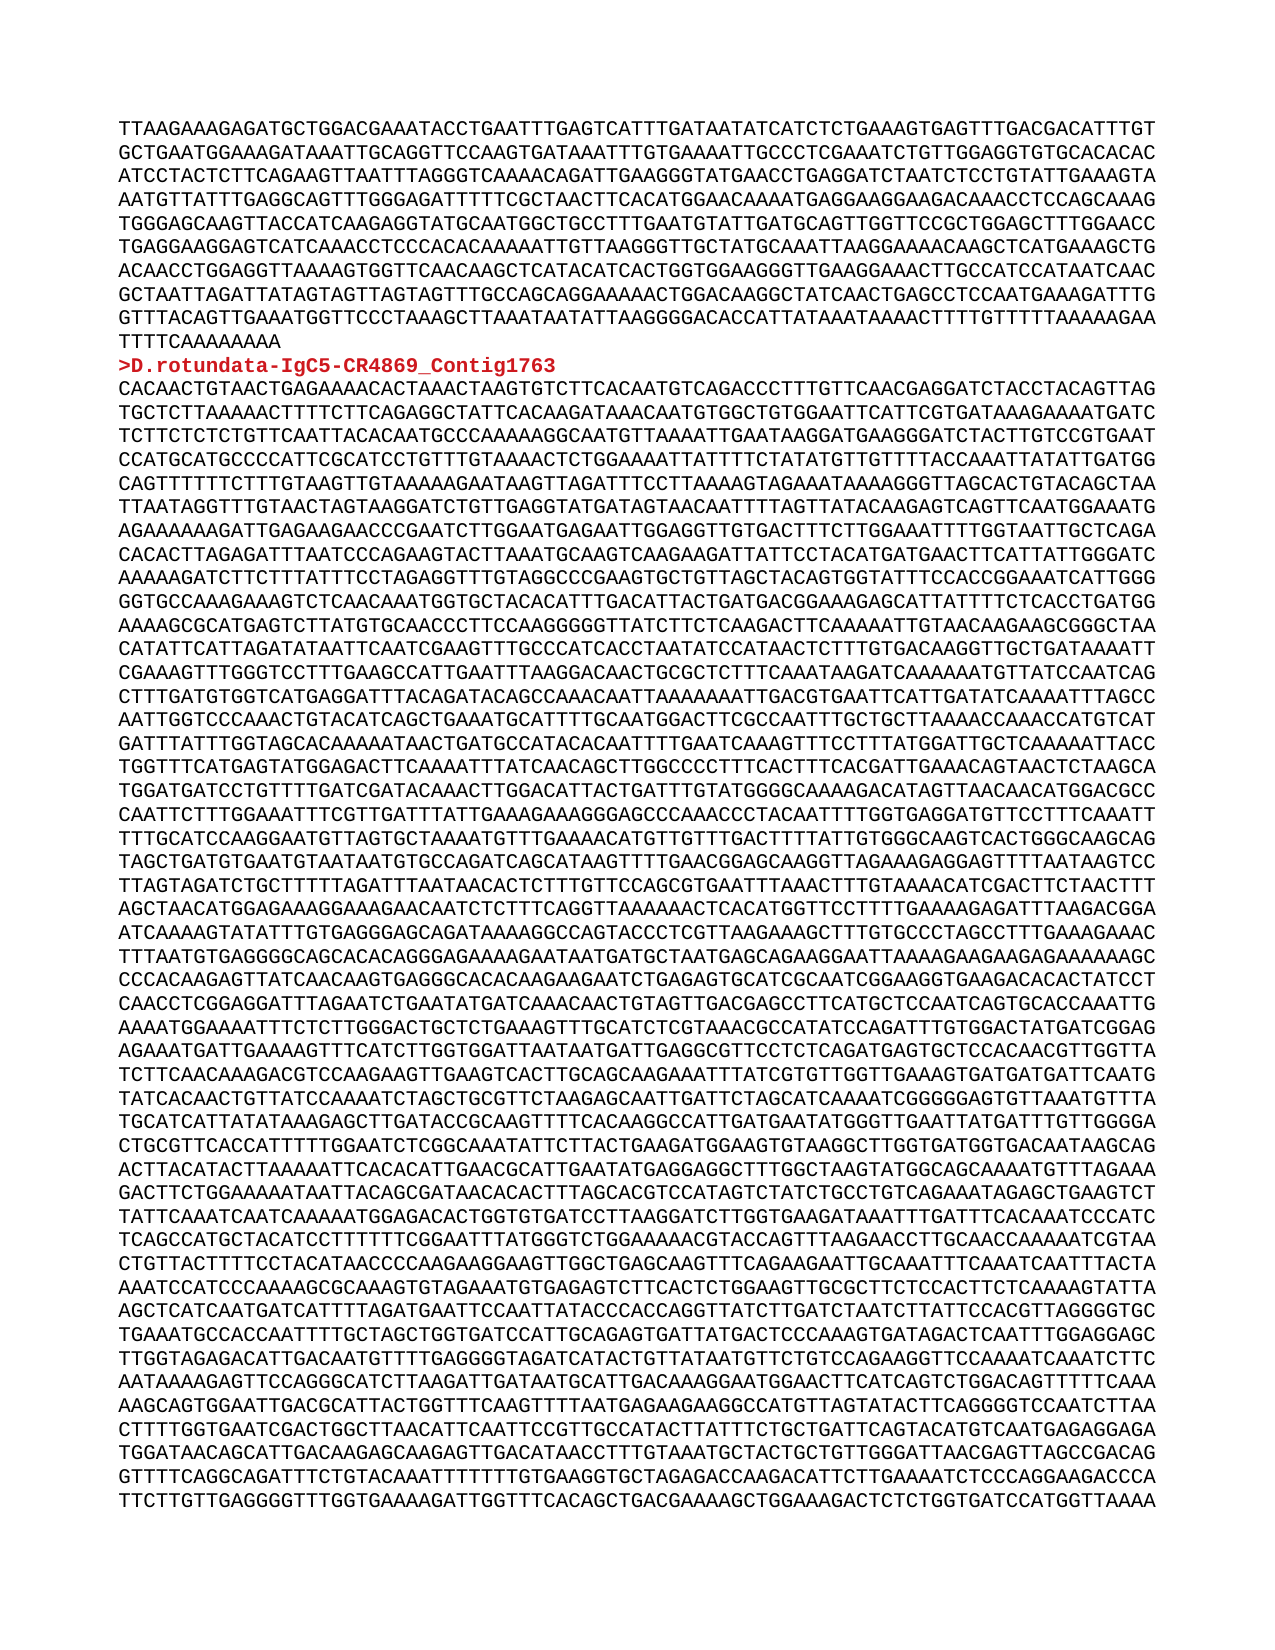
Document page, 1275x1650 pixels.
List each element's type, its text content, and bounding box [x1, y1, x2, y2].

text CACAACTGTAACTGAGAAAACACTAAACTAAGTGTCTTCACAATGTCAGACCCTTTGTTCAACGAGGATCTACCTACAGTTAGTGCTCTTAAAAACTTTTCTTCAGAGGCTATTCACAAGATAAACAATGTGGCTGTGGAATTCATTCGTGATAAAGAAAATGATCTCTTCTCTCTGTTCAATTACACAATGCCCAAAAAGGCAATGTTAAAATTGAATAAGGATGAAGGGATCTACTTGTCCGTGAATCCATGCATGCCCCATTCGCATCCTGTTTGTAAAACTCTGGAAAATTATTTTCTATATGTTGTTTTACCAAATTATATTGATGGCAGTTTTTTCTTTGTAAGTTGTAAAAAGAATAAGTTAGATTTCCTTAAAAGTAGAAATAAAAGGGTTAGCACTGTACAGCTAATTAATAGGTTTGTAACTAGTAAGGATCTGTTGAGGTATGATAGTAACAATTTTAGTTATACAAGAGTCAGTTCAATGGAAATGAGAAAAAAGATTGAGAAGAACCCGAATCTTGGAATGAGAATTGGAGGTTGTGACTTTCTTGGAAATTTTGGTAATTGCTCAGACACACTTAGAGATTTAATCCCAGAAGTACTTAAATGCAAGTCAAGAAGATTATTCCTACATGATGAACTTCATTATTGGGATCAAAAAGATCTTCTTTATTTCCTAGAGGTTTGTAGGCCCGAAGTGCTGTTAGCTACAGTGGTATTTCCACCGGAAATCATTGGGGGTGCCAAAGAAAGTCTCAACAAATGGTGCTACACATTTGACATTACTGATGACGGAAAGAGCATTATTTTCTCACCTGATGGAAAAGCGCATGAGTCTTATGTGCAACCCTTCCAAGGGGGTTATCTTCTCAAGACTTCAAAAATTGTAACAAGAAGCGGGCTAACATATTCATTAGATATAATTCAATCGAAGTTTGCCCATCACCTAATATCCATAACTCTTTGTGACAAGGTTGCTGATAAAATTCGAAAGTTTGGGTCCTTTGAAGCCATTGAATTTAAGGACAACTGCGCTCTTTCAAATAAGATCAAAAAATGTTATCCAATCAGCTTTGATGTGGTCATGAGGATTTACAGATACAGCCAAACAATTAAAAAAATTGACGTGAATTCATTGATATCAAAATTTAGCCAATTGGTCCCAAACTGTACATCAGCTGAAATGCATTTTGCAATGGACTTCGCCAATTTGCTGCTTAAAACCAAACCATGTCATGATTTATTTGGTAGCACAAAAATAACTGATGCCATACACAATTTTGAATCAAAGTTTCCTTTATGGATTGCTCAAAAATTACCTGGTTTCATGAGTATGGAGACTTCAAAATTTATCAACAGCTTGGCCCCTTTCACTTTCACGATTGAAACAGTAACTCTAAGCATGGATGATCCTGTTTTGATCGATACAAACTTGGACATTACTGATTTGTATGGGGCAAAAGACATAGTTAACAACATGGACGCCCAATTCTTTGGAAATTTCGTTGATTTATTGAAAGAAAGGGAGCCCAAACCCTACAATTTTGGTGAGGATGTTCCTTTCAAATTTTTGCATCCAAGGAATGTTAGTGCTAAAATGTTTGAAAACATGTTGTTTGACTTTTATTGTGGGCAAGTCACTGGGCAAGCAGTAGCTGATGTGAATGTAATAATGTGCCAGATCAGCATAAGTTTTGAACGGAGCAAGGTTAGAAAGAGGAGTTTTAATAAGTCCTTAGTAGATCTGCTTTTTAGATTTAATAACACTCTTTGTTCCAGCGTGAATTTAAACTTTGTAAAACATCGACTTCTAACTTTAGCTAACATGGAGAAAGGAAAGAACAATCTCTTTCAGGTTAAAAAACTCACATGGTTCCTTTTGAAAAGAGATTTAAGACGGAATCAAAAGTATATTTGTGAGGGAGCAGATAAAAGGCCAGTACCCTCGTTAAGAAAGCTTTGTGCCCTAGCCTTTGAAAGAAACTTTAATGTGAGGGGCAGCACACAGGGAGAAAAGAATAATGATGCTAATGAGCAGAAGGAATTAAAAGAAGAAGAGAAAAAAGCCCCACAAGAGTTATCAACAAGTGAGGGCACACAAGAAGAATCTGAGAGTGCATCGCAATCGGAAGGTGAAGACACACTATCCTCAACCTCGGAGGATTTAGAATCTGAATATGATCAAACAACTGTAGTTGACGAGCCTTCATGCTCCAATCAGTGCACCAAATTGAAAATGGAAAATTTCTCTTGGGACTGCTCTGAAAGTTTGCATCTCGTAAACGCCATATCCAGATTTGTGGACTATGATCGGAGAGAAATGATTGAAAAGTTTCATCTTGGTGGATTAATAATGATTGAGGCGTTCCTCTCAGATGAGTGCTCCACAACGTTGGTTATCTTCAACAAAGACGTCCAAGAAGTTGAAGTCACTTGCAGCAAGAAATTTATCGTGTTGGTTGAAAGTGATGATGATTCAATGTATCACAACTGTTATCCAAAATCTAGCTGCGTTCTAAGAGCAATTGATTCTAGCATCAAAATCGGGGGAGTGTTAAATGTTTATGCATCATTATATAAAGAGCTTGATACCGCAAGTTTTCACAAGGCCATTGATGAATATGGGTTGAATTATGATTTGTTGGGGACTGCGTTCACCATTTTTGGAATCTCGGCAAATATTCTTACTGAAGATGGAAGTGTAAGGCTTGGTGATGGTGACAATAAGCAGACTTACATACTTAAAAATTCACACATTGAACGCATTGAATATGAGGAGGCTTTGGCTAAGTATGGCAGCAAAATGTTTAGAAAGACTTCTGGAAAAATAATTACAGCGATAACACACTTTAGCACGTCCATAGTCTATCTGCCTGTCAGAAATAGAGCTGAAGTCTTATTCAAATCAATCAAAAATGGAGACACTGGTGTGATCCTTAAGGATCTTGGTGAAGATAAATTTGATTTCACAAATCCCATCTCAGCCATGCTACATCCTTTTTTCGGAATTTATGGGTCTGGAAAAACGTACCAGTTTAAGAACCTTGCAACCAAAAATCGTAACTGTTACTTTTCCTACATAACCCCAAGAAGGAAGTTGGCTGAGCAAGTTTCAGAAGAATTGCAAATTTCAAATCAATTTACTAAAATCCATCCCAAAAGCGCAAAGTGTAGAAATGTGAGAGTCTTCACTCTGGAAGTTGCGCTTCTCCACTTCTCAAAAGTATTAAGCTCATCAATGATCATTTTAGATGAATTCCAATTATACCCACCAGGTTATCTTGATCTAATCTTATTCCACGTTAGGGGTGCTGAAATGCCACCAATTTTGCTAGCTGGTGATCCATTGCAGAGTGATTATGACTCCCAAAGTGATAGACTCAATTTGGAGGAGCTTGGTAGAGACATTGACAATGTTTTGAGGGGTAGATCATACTGTTATAATGTTCTGTCCAGAAGGTTCCAAAATCAAATCTTCAATAAAAGAGTTCCAGGGCATCTTAAGATTGATAATGCATTGACAAAGGAATGGAACTTCATCAGTCTGGACAGTTTTTCAAAAAGCAGTGGAATTGACGCATTACTGGTTTCAAGTTTTAATGAGAAGAAGGCCATGTTAGTATACTTCAGGGGTCCAATCTTAACTTTTGGTGAATCGACTGGCTTAACATTCAATTCCGTTGCCATACTTATTTCTGCTGATTCAGTACATGTCAATGAGAGGAGATGGATAACAGCATTGACAAGAGCAAGAGTTGACATAACCTTTGTAAATGCTACTGCTGTTGGGATTAACGAGTTAGCCGACAGGTTTTCAGGCAGATTTCTGTACAAATTTTTTTGTGAAGGTGCTAGAGACCAAGACATTCTTGAAAATCTCCCAGGAAGACCCATTCTTGTTGAGGGGTTTGGTGAAAAGATTGGTTTCACAGCTGACGAAAAGCTGGAAAGACTCTCTGGTGATCCATGGTTAAAA [118, 378, 1157, 1513]
text TTAAGAAAGAGATGCTGGACGAAATACCTGAATTTGAGTCATTTGATAATATCATCTCTGAAAGTGAGTTTGACGACATTTGTGCTGAATGGAAAGATAAATTGCAGGTTCCAAGTGATAAATTTGTGAAAATTGCCCTCGAAATCTGTTGGAGGTGTGCACACACATCCTACTCTTCAGAAGTTAATTTAGGGTCAAAACAGATTGAAGGGTATGAACCTGAGGATCTAATCTCCTGTATTGAAAGTAAATGTTATTTGAGGCAGTTTGGGAGATTTTTCGCTAACTTCACATGGAACAAAATGAGGAAGGAAGACAAACCTCCAGCAAAGTGGGAGCAAGTTACCATCAAGAGGTATGCAATGGCTGCCTTTGAATGTATTGATGCAGTTGGTTCCGCTGGAGCTTTGGAACCTGAGGAAGGAGTCATCAAACCTCCCACACAAAAATTGTTAAGGGTTGCTATGCAAATTAAGGAAAACAAGCTCATGAAAGCTGACAACCTGGAGGTTAAAAGTGGTTCAACAAGCTCATACATCACTGGTGGAAGGGTTGAAGGAAACTTGCCATCCATAATCAACGCTAATTAGATTATAGTAGTTAGTAGTTTGCCAGCAGGAAAAACTGGACAAGGCTATCAACTGAGCCTCCAATGAAAGATTTGGTTTACAGTTGAAATGGTTCCCTAAAGCTTAAATAATATTAAGGGGACACCATTATAAATAAAACTTTTGTTTTTAAAAAGAATTTTCAAAAAAAA [118, 118, 1157, 354]
text >D.rotundata-IgC5-CR4869_Contig1763 [118, 354, 1157, 378]
